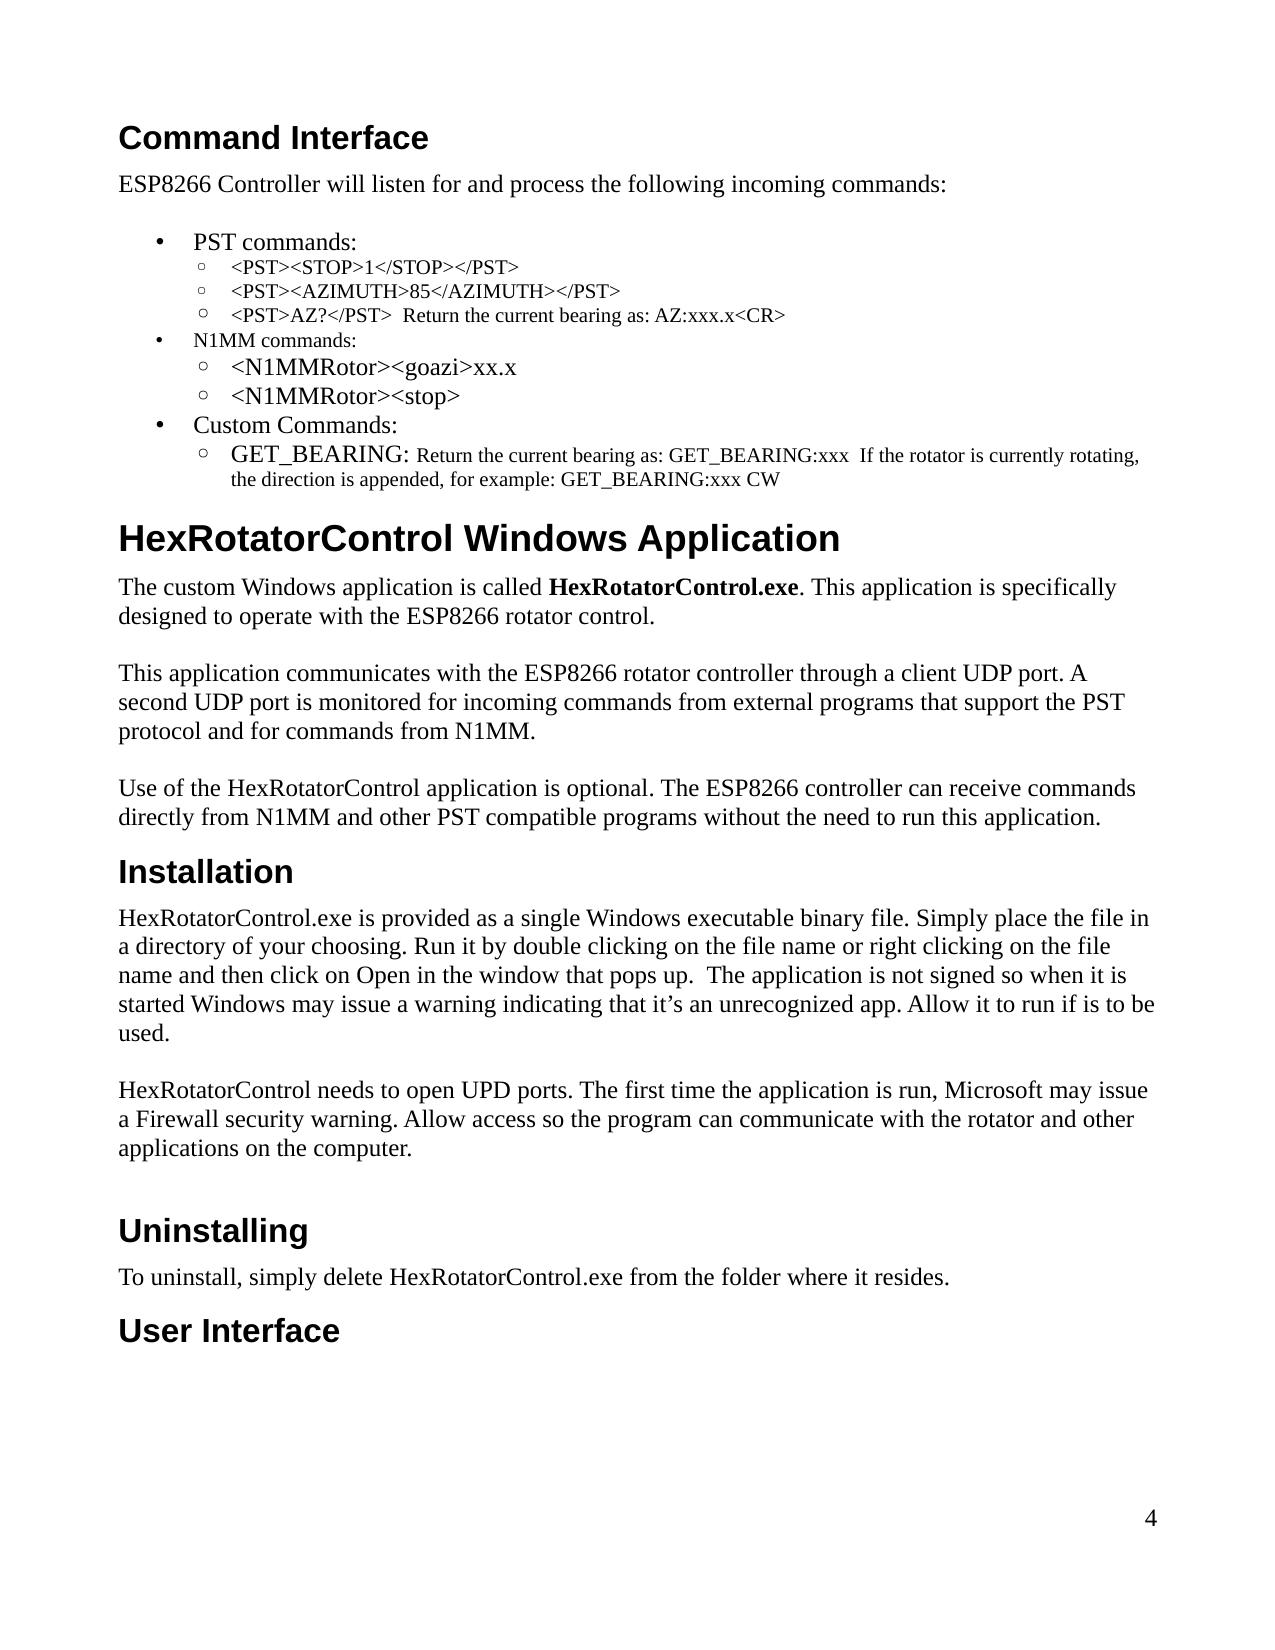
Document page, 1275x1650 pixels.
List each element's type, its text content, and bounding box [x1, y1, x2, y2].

text ESP8266 Controller will listen for and process the following incoming commands: [118, 169, 1157, 198]
subtitle Command Interface [118, 118, 1157, 157]
text Use of the HexRotatorControl application is optional. The ESP8266 controller can receive commands directly from N1MM and other PST compatible programs without the need to run this application. [118, 773, 1157, 831]
list <PST><STOP>1</STOP></PST> [193, 255, 1157, 279]
subtitle HexRotatorControl Windows Application [118, 516, 1157, 559]
text HexRotatorControl needs to open UPD ports. The first time the application is run, Microsoft may issue a Firewall security warning. Allow access so the program can communicate with the rotator and other applications on the computer. [118, 1075, 1157, 1161]
list <N1MMRotor><goazi>xx.x [193, 352, 1157, 381]
list <PST><AZIMUTH>85</AZIMUTH></PST> [193, 279, 1157, 303]
list <N1MMRotor><stop> [193, 381, 1157, 410]
text This application communicates with the ESP8266 rotator controller through a client UDP port. A second UDP port is monitored for incoming commands from external programs that support the PST protocol and for commands from N1MM. [118, 658, 1157, 744]
text HexRotatorControl.exe is provided as a single Windows executable binary file. Simply place the file in a directory of your choosing. Run it by double clicking on the file name or right clicking on the file name and then click on Open in the window that pops up. The application is not signed so when it is started Windows may issue a warning indicating that it’s an unrecognized app. Allow it to run if is to be used. [118, 903, 1157, 1046]
list PST commands: [156, 227, 1157, 255]
list <PST>AZ?</PST> Return the current bearing as: AZ:xxx.x<CR> [193, 303, 1157, 328]
list Custom Commands: [156, 410, 1157, 439]
subtitle Uninstalling [118, 1211, 1157, 1249]
text To uninstall, simply delete HexRotatorControl.exe from the folder where it resides. [118, 1262, 1157, 1291]
subtitle User Interface [118, 1311, 1157, 1350]
list N1MM commands: [156, 328, 1157, 352]
list GET_BEARING: Return the current bearing as: GET_BEARING:xxx If the rotator is currently rotating, the direction is appended, for example: GET_BEARING:xxx CW [193, 439, 1157, 491]
text The custom Windows application is called HexRotatorControl.exe. This application is specifically designed to operate with the ESP8266 rotator control. [118, 572, 1157, 629]
subtitle Installation [118, 852, 1157, 890]
